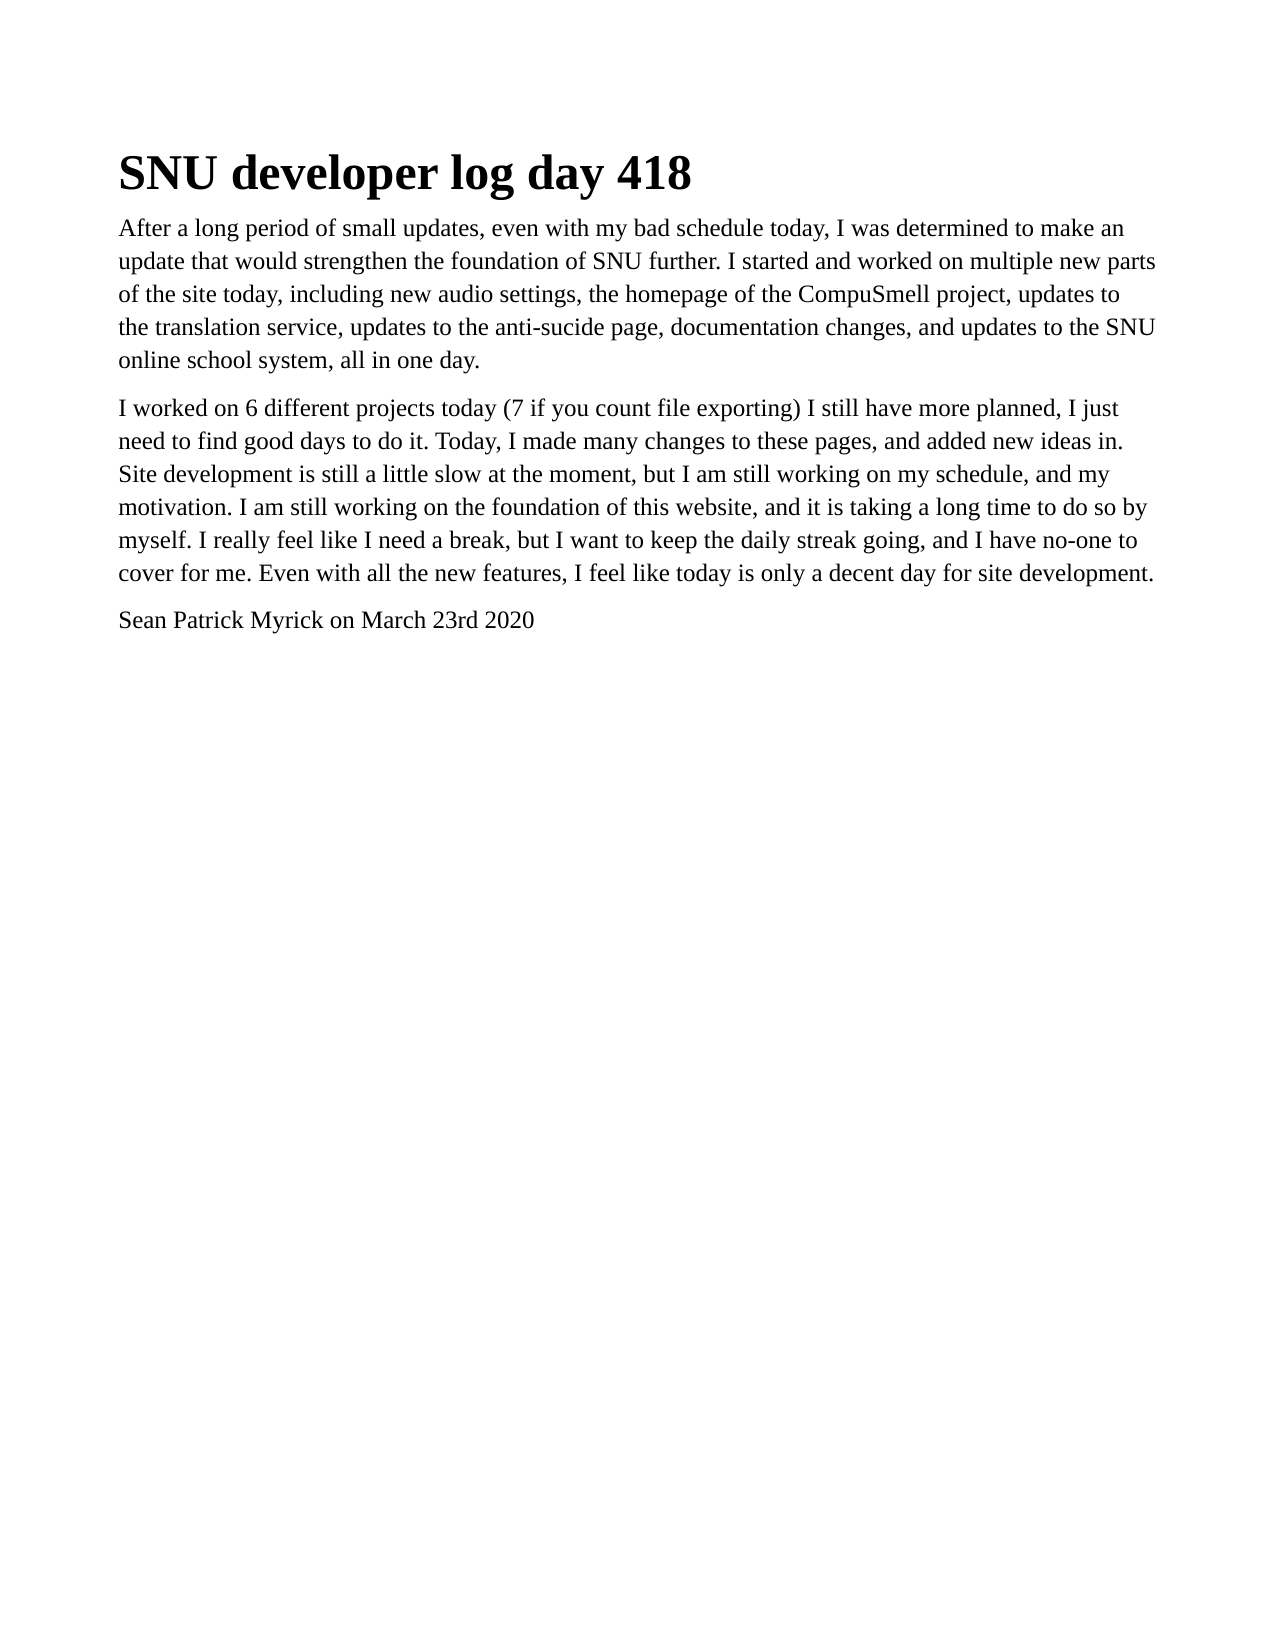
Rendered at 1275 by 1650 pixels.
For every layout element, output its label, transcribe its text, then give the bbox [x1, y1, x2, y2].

subtitle SNU developer log day 418 [118, 143, 1157, 201]
text Sean Patrick Myrick on March 23rd 2020 [118, 606, 1157, 634]
text I worked on 6 different projects today (7 if you count file exporting) I still have more planned, I just need to find good days to do it. Today, I made many changes to these pages, and added new ideas in. Site development is still a little slow at the moment, but I am still working on my schedule, and my motivation. I am still working on the foundation of this website, and it is taking a long time to do so by myself. I really feel like I need a break, but I want to keep the daily streak going, and I have no-one to cover for me. Even with all the new features, I feel like today is only a decent day for site development. [118, 393, 1157, 587]
text After a long period of small updates, even with my bad schedule today, I was determined to make an update that would strengthen the foundation of SNU further. I started and worked on multiple new parts of the site today, including new audio settings, the homepage of the CompuSmell project, updates to the translation service, updates to the anti-sucide page, documentation changes, and updates to the SNU online school system, all in one day. [118, 213, 1157, 374]
